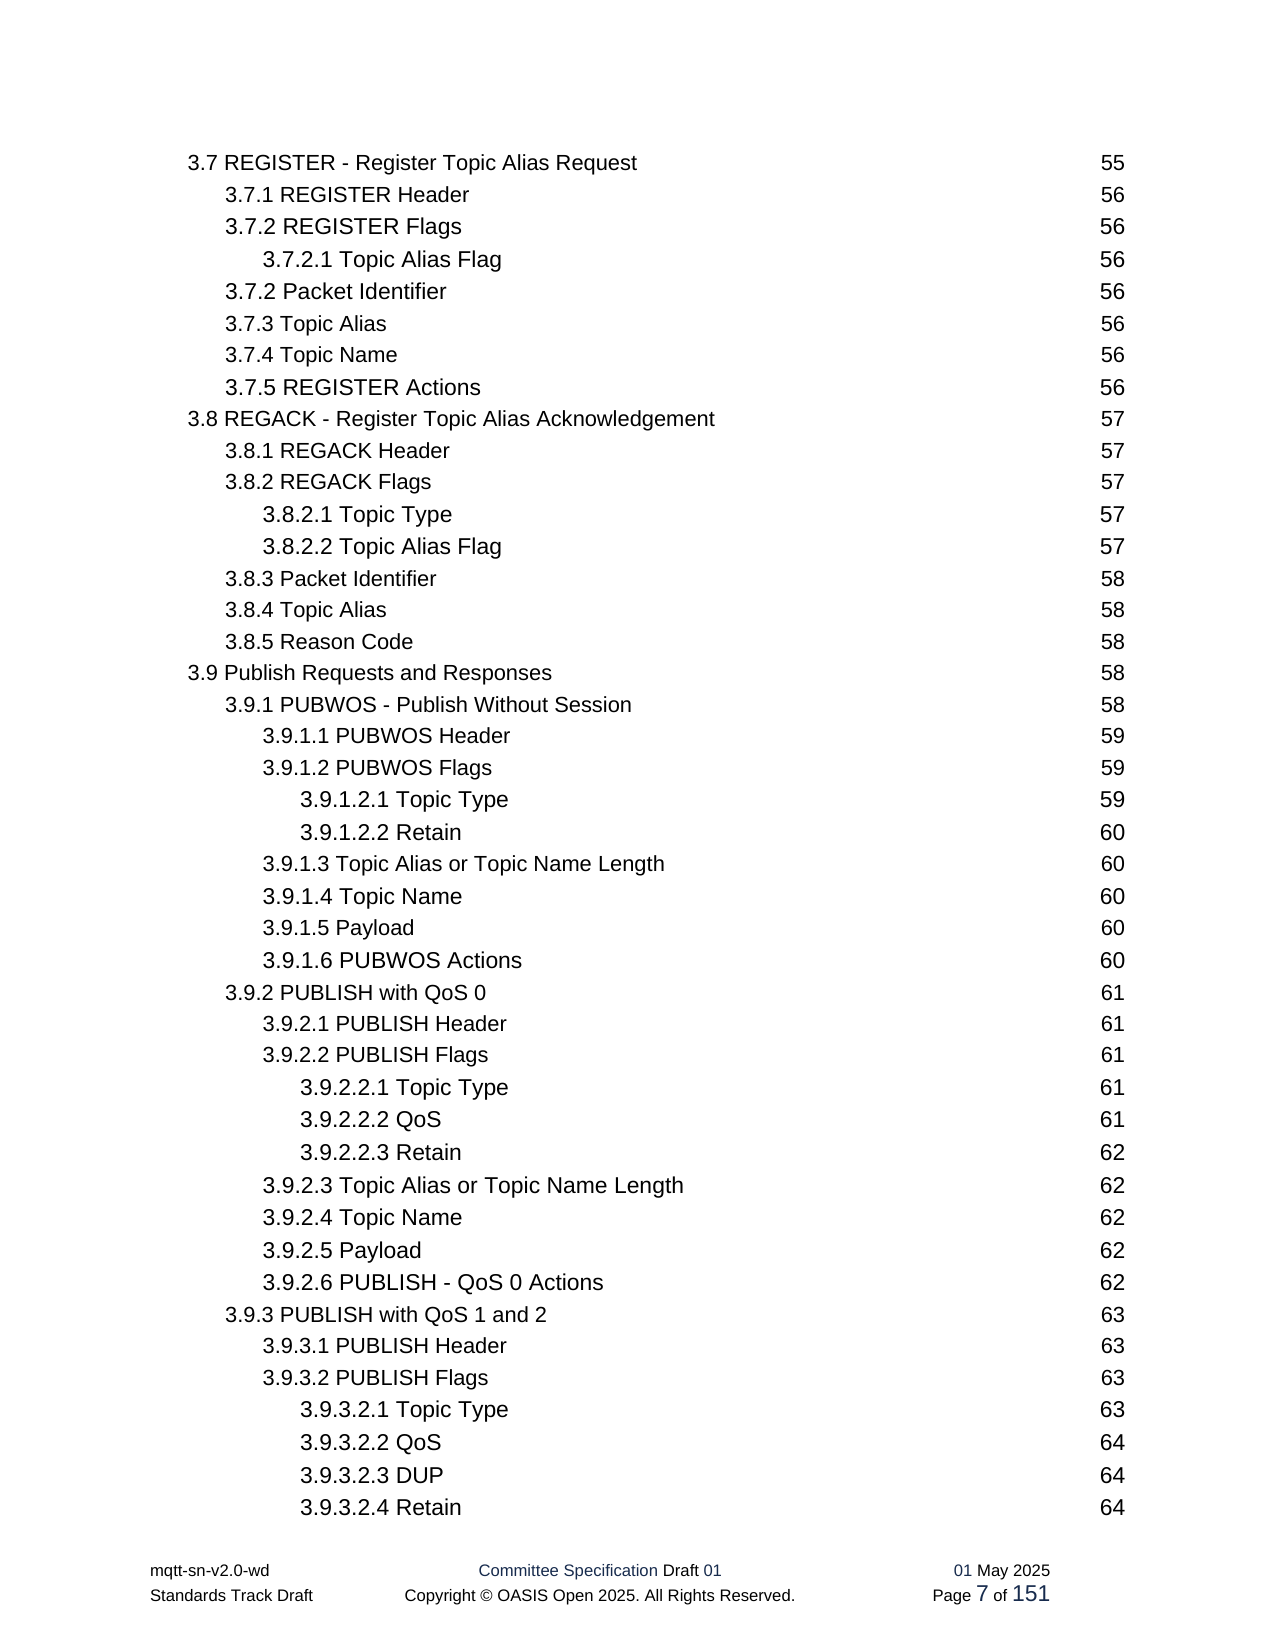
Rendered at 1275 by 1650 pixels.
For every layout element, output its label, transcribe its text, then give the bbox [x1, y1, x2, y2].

text 3.9.3 PUBLISH with QoS 1 and 2 63 [225, 1302, 1125, 1327]
text 3.7.2 REGISTER Flags 56 [225, 213, 1125, 239]
text 3.9.2.3 Topic Alias or Topic Name Length 62 [262, 1172, 1125, 1198]
text 3.7.3 Topic Alias 56 [225, 311, 1125, 336]
text 3.9.2.2.1 Topic Type 61 [300, 1074, 1125, 1100]
text 3.9.3.2 PUBLISH Flags 63 [262, 1365, 1125, 1390]
text 3.9 Publish Requests and Responses 58 [187, 660, 1125, 685]
text 3.8.3 Packet Identifier 58 [225, 566, 1125, 591]
text 3.9.1.6 PUBWOS Actions 60 [262, 947, 1125, 973]
text 3.8 REGACK - Register Topic Alias Acknowledgement 57 [187, 406, 1125, 431]
text 3.9.3.2.3 DUP 64 [300, 1462, 1125, 1488]
text 3.9.2.2.2 QoS 61 [300, 1106, 1125, 1133]
text 3.9.2.6 PUBLISH - QoS 0 Actions 62 [262, 1269, 1125, 1296]
text 3.9.2 PUBLISH with QoS 0 61 [225, 979, 1125, 1004]
text 3.7.2 Packet Identifier 56 [225, 278, 1125, 304]
text 3.8.1 REGACK Header 57 [225, 438, 1125, 463]
text 3.8.4 Topic Alias 58 [225, 597, 1125, 622]
text 3.8.2.2 Topic Alias Flag 57 [262, 533, 1125, 559]
text 3.9.3.2.4 Retain 64 [300, 1494, 1125, 1521]
text 3.7.4 Topic Name 56 [225, 342, 1125, 367]
text 3.9.3.2.2 QoS 64 [300, 1429, 1125, 1455]
text 3.9.3.2.1 Topic Type 63 [300, 1396, 1125, 1423]
text 3.9.1.2 PUBWOS Flags 59 [262, 754, 1125, 780]
text 3.9.2.2.3 Retain 62 [300, 1139, 1125, 1165]
text 3.9.1.3 Topic Alias or Topic Name Length 60 [262, 851, 1125, 876]
text 3.9.1 PUBWOS - Publish Without Session 58 [225, 692, 1125, 717]
text 3.7 REGISTER - Register Topic Alias Request 55 [187, 150, 1125, 175]
text 3.9.3.1 PUBLISH Header 63 [262, 1333, 1125, 1359]
text 3.9.1.5 Payload 60 [262, 915, 1125, 941]
text 3.7.5 REGISTER Actions 56 [225, 374, 1125, 400]
text 3.9.1.2.1 Topic Type 59 [300, 786, 1125, 812]
text 3.7.1 REGISTER Header 56 [225, 181, 1125, 207]
text 3.7.2.1 Topic Alias Flag 56 [262, 246, 1125, 272]
text 3.8.2 REGACK Flags 57 [225, 469, 1125, 494]
text 3.8.5 Reason Code 58 [225, 629, 1125, 654]
text 3.8.2.1 Topic Type 57 [262, 501, 1125, 527]
text 3.9.2.4 Topic Name 62 [262, 1204, 1125, 1231]
text 3.9.1.1 PUBWOS Header 59 [262, 723, 1125, 748]
text 3.9.1.2.2 Retain 60 [300, 819, 1125, 845]
text 3.9.2.5 Payload 62 [262, 1237, 1125, 1263]
text 3.9.2.2 PUBLISH Flags 61 [262, 1042, 1125, 1067]
text 3.9.2.1 PUBLISH Header 61 [262, 1011, 1125, 1036]
text 3.9.1.4 Topic Name 60 [262, 883, 1125, 909]
